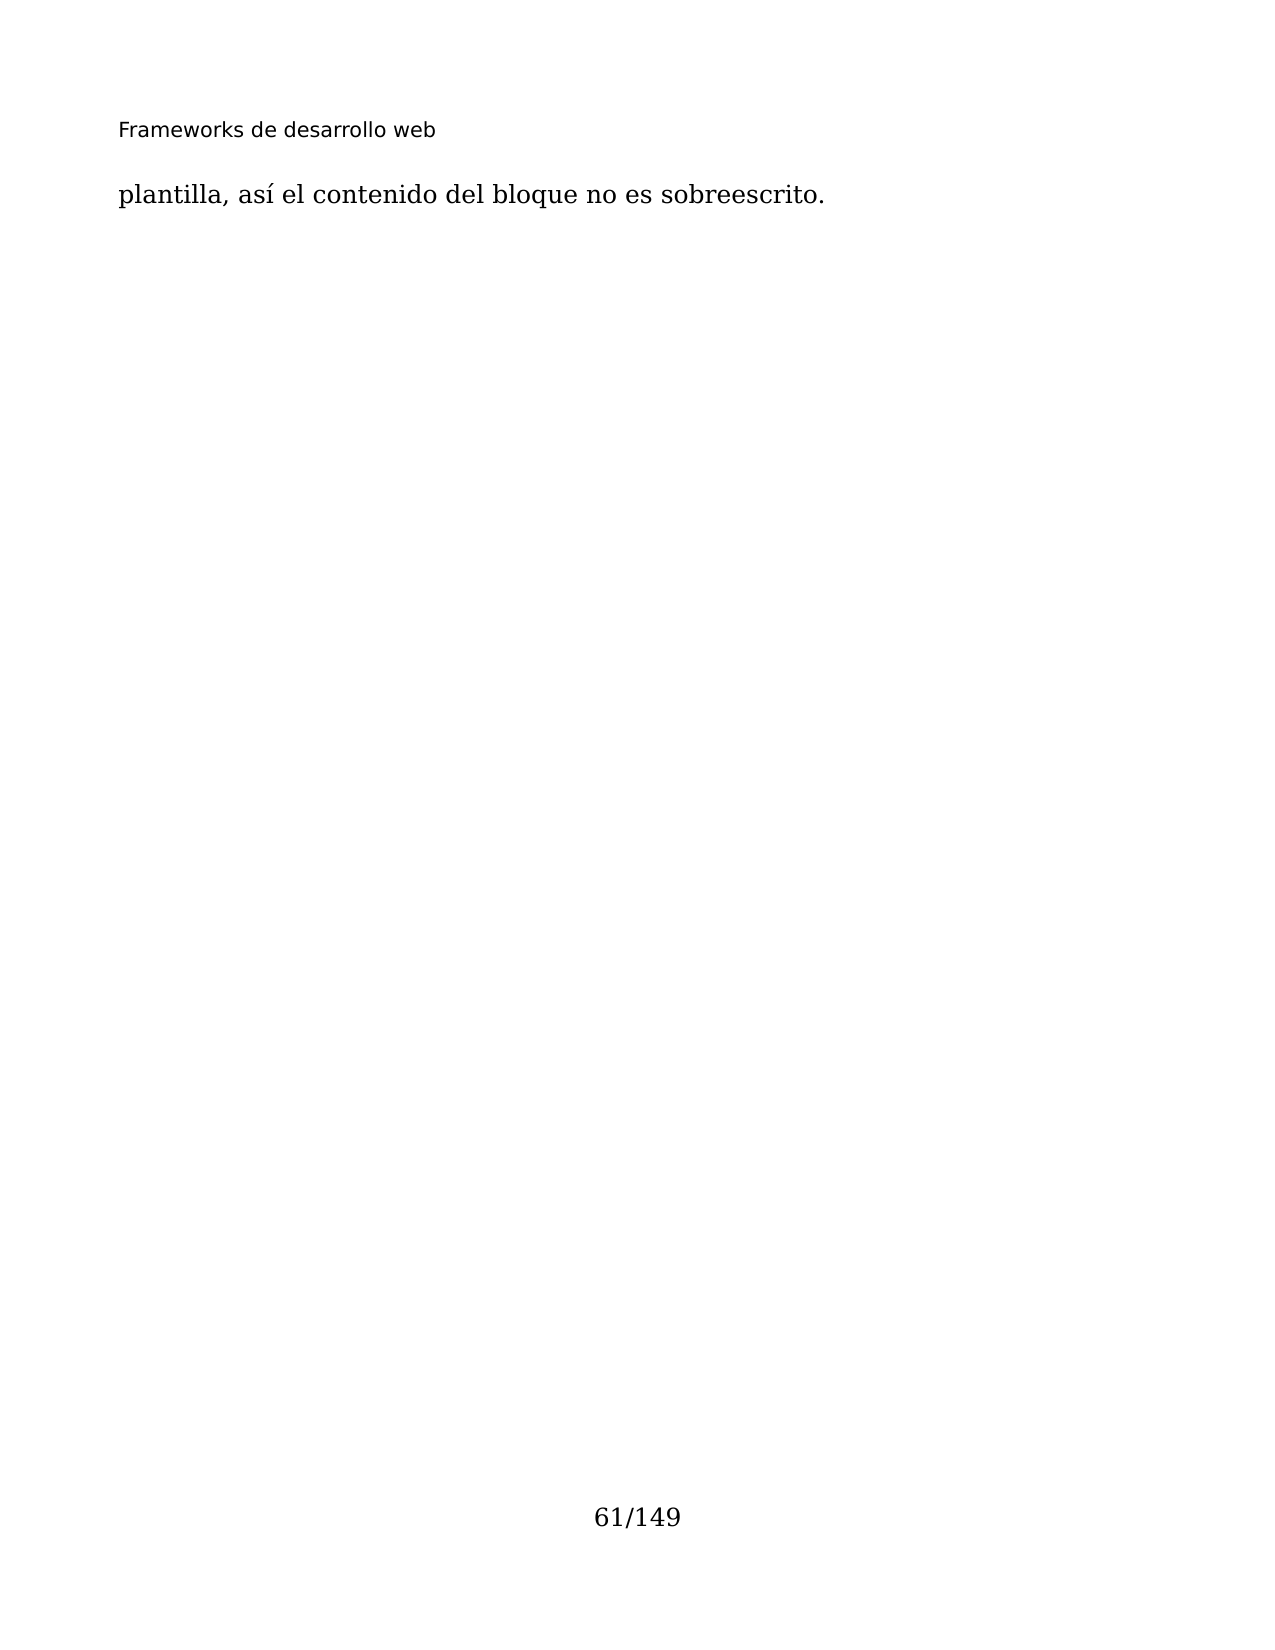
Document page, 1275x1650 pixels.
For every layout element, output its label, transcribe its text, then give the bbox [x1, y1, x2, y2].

text plantilla, así el contenido del bloque no es sobreescrito. [118, 181, 1157, 210]
